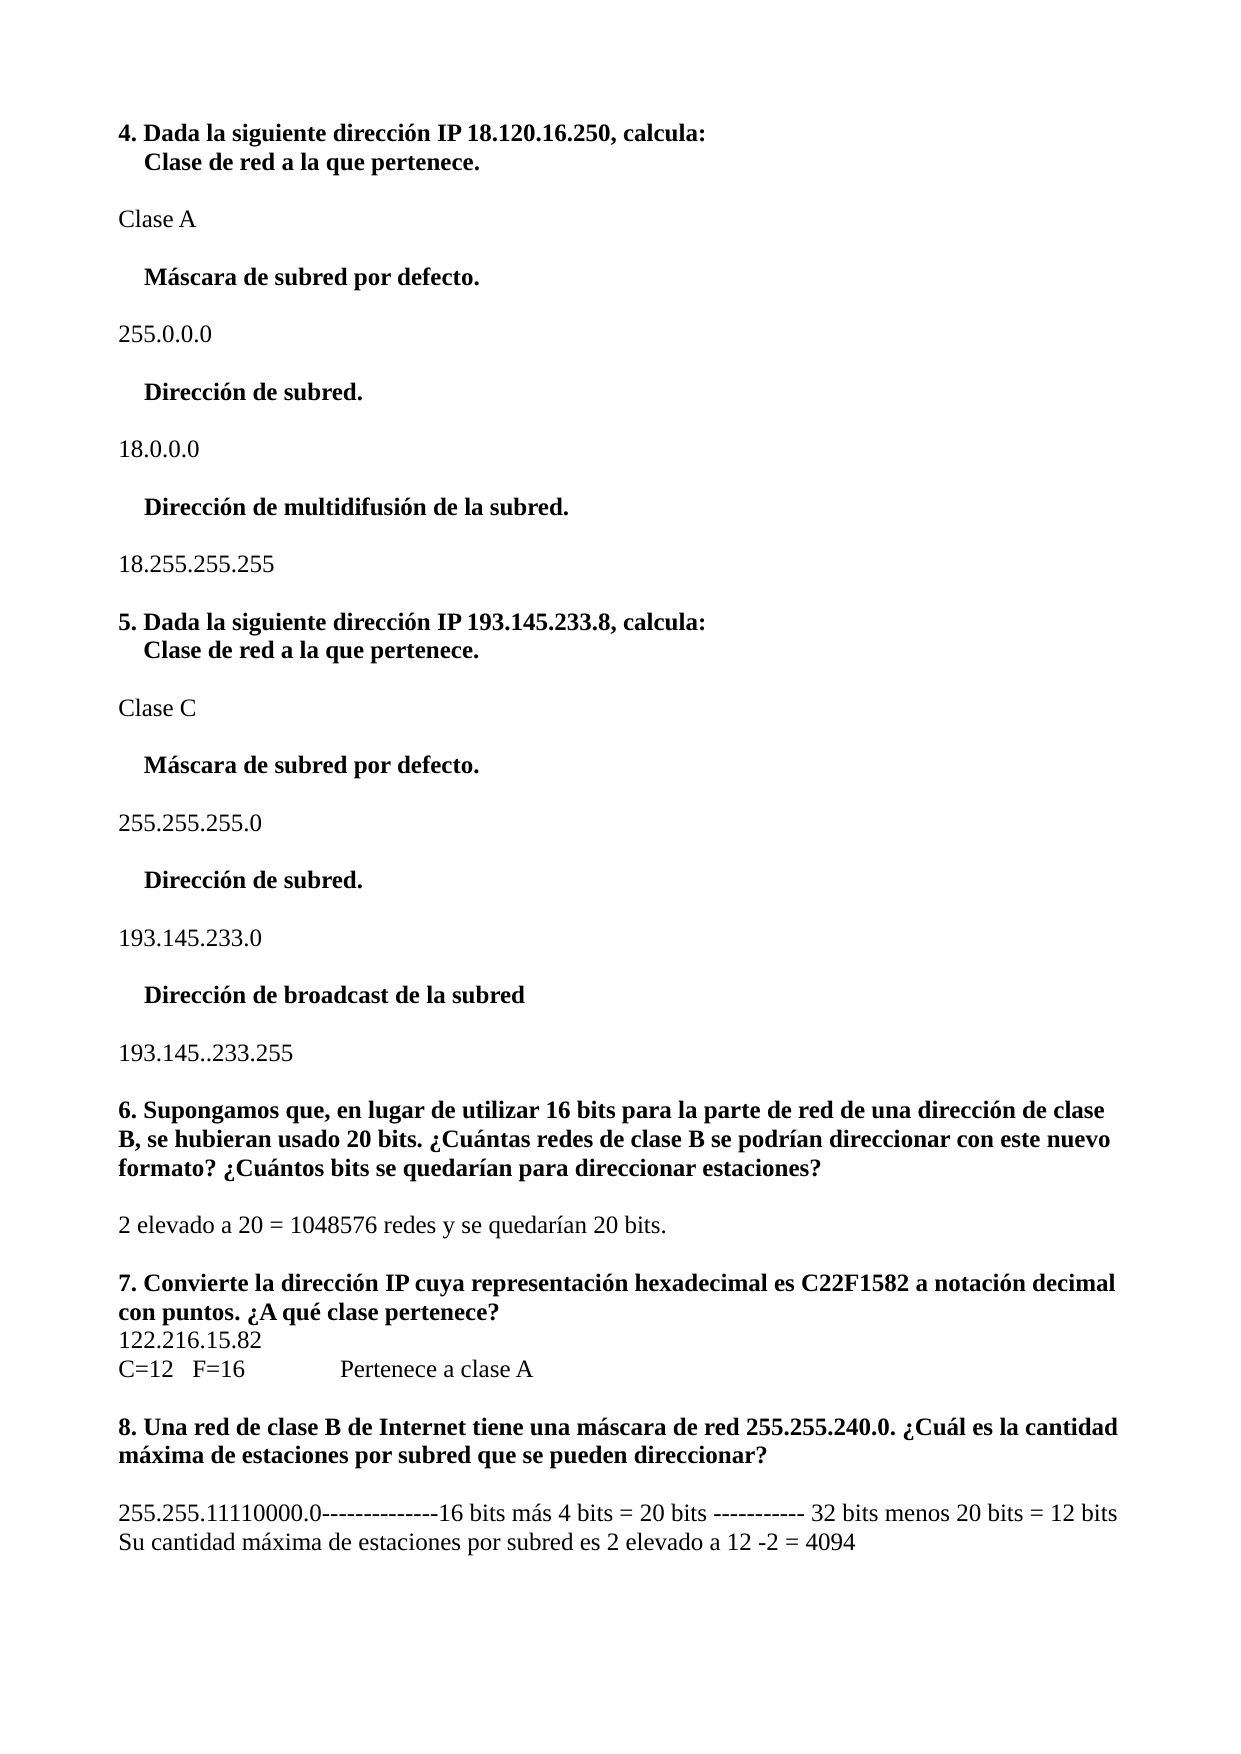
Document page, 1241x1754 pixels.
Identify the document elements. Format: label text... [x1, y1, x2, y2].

text 2 elevado a 20 = 1048576 redes y se quedarían 20 bits. [118, 1211, 1122, 1239]
text 6. Supongamos que, en lugar de utilizar 16 bits para la parte de red de una dirección de clase B, se hubieran usado 20 bits. ¿Cuántas redes de clase B se podrían direccionar con este nuevo formato? ¿Cuántos bits se quedarían para direccionar estaciones? [118, 1096, 1122, 1182]
text  Dirección de multidifusión de la subred. [118, 492, 1122, 521]
text C=12 F=16 Pertenece a clase A [118, 1354, 1122, 1383]
text 5. Dada la siguiente dirección IP 193.145.233.8, calcula:  [118, 607, 1122, 636]
text 18.0.0.0 [118, 434, 1122, 463]
text 122.216.15.82 [118, 1326, 1122, 1354]
text 255.0.0.0 [118, 319, 1122, 348]
text Su cantidad máxima de estaciones por subred es 2 elevado a 12 -2 = 4094 [118, 1527, 1122, 1556]
text 7. Convierte la dirección IP cuya representación hexadecimal es C22F1582 a notación decimal con puntos. ¿A qué clase pertenece? [118, 1268, 1122, 1326]
text Clase A [118, 204, 1122, 233]
text 255.255.11110000.0--------------16 bits más 4 bits = 20 bits ----------- 32 bits menos 20 bits = 12 bits [118, 1498, 1122, 1527]
text 4. Dada la siguiente dirección IP 18.120.16.250, calcula: [118, 118, 1122, 147]
text 18.255.255.255 [118, 549, 1122, 578]
text  Máscara de subred por defecto. [118, 262, 1122, 291]
text  Máscara de subred por defecto. [118, 751, 1122, 779]
text  Dirección de subred. [118, 377, 1122, 406]
text 255.255.255.0 [118, 808, 1122, 837]
text Clase C [118, 693, 1122, 722]
text  Clase de red a la que pertenece. [118, 147, 1122, 176]
text  Dirección de broadcast de la subred [118, 981, 1122, 1009]
text Clase de red a la que pertenece. [118, 636, 1122, 664]
text 193.145..233.255 [118, 1038, 1122, 1067]
text  Dirección de subred. [118, 866, 1122, 894]
text 8. Una red de clase B de Internet tiene una máscara de red 255.255.240.0. ¿Cuál es la cantidad máxima de estaciones por subred que se pueden direccionar? [118, 1412, 1122, 1469]
text 193.145.233.0 [118, 923, 1122, 952]
